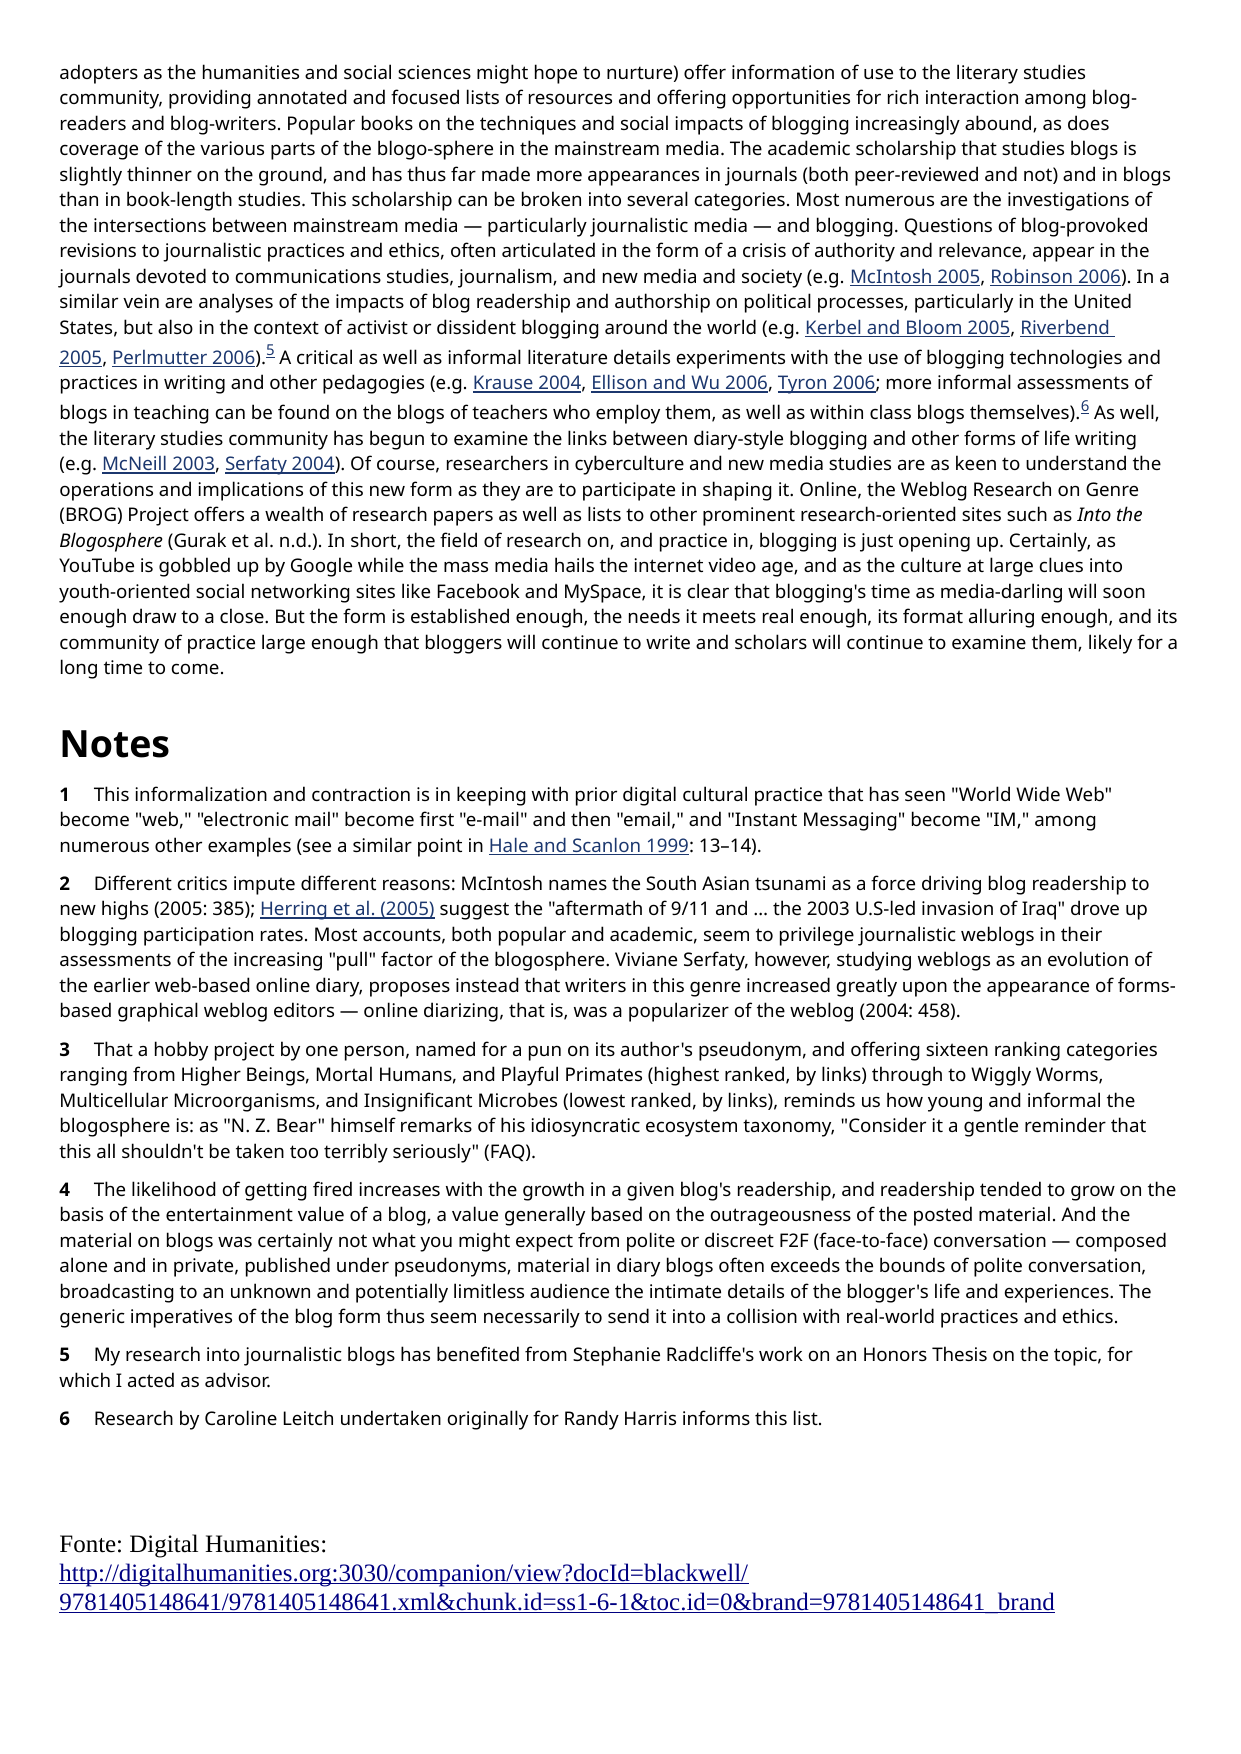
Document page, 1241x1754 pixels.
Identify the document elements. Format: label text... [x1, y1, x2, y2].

text 2 Different critics impute different reasons: McIntosh names the South Asian tsunami as a force driving blog readership to new highs (2005: 385); Herring et al. (2005) suggest the "aftermath of 9/11 and … the 2003 U.S-led invasion of Iraq" drove up blogging participation rates. Most accounts, both popular and academic, seem to privilege journalistic weblogs in their assessments of the increasing "pull" factor of the blogosphere. Viviane Serfaty, however, studying weblogs as an evolution of the earlier web-based online diary, proposes instead that writers in this genre increased greatly upon the appearance of forms-based graphical weblog editors — online diarizing, that is, was a popularizer of the weblog (2004: 458). [59, 870, 1181, 1023]
text adopters as the humanities and social sciences might hope to nurture) offer information of use to the literary studies community, providing annotated and focused lists of resources and offering opportunities for rich interaction among blog-readers and blog-writers. Popular books on the techniques and social impacts of blogging increasingly abound, as does coverage of the various parts of the blogo-sphere in the mainstream media. The academic scholarship that studies blogs is slightly thinner on the ground, and has thus far made more appearances in journals (both peer-reviewed and not) and in blogs than in book-length studies. This scholarship can be broken into several categories. Most numerous are the investigations of the intersections between mainstream media — particularly journalistic media — and blogging. Questions of blog-provoked revisions to journalistic practices and ethics, often articulated in the form of a crisis of authority and relevance, appear in the journals devoted to communications studies, journalism, and new media and society (e.g. McIntosh 2005, Robinson 2006). In a similar vein are analyses of the impacts of blog readership and authorship on political processes, particularly in the United States, but also in the context of activist or dissident blogging around the world (e.g. Kerbel and Bloom 2005, Riverbend 2005, Perlmutter 2006).5 A critical as well as informal literature details experiments with the use of blogging technologies and practices in writing and other pedagogies (e.g. Krause 2004, Ellison and Wu 2006, Tyron 2006; more informal assessments of blogs in teaching can be found on the blogs of teachers who employ them, as well as within class blogs themselves).6 As well, the literary studies community has begun to examine the links between diary-style blogging and other forms of life writing (e.g. McNeill 2003, Serfaty 2004). Of course, researchers in cyberculture and new media studies are as keen to understand the operations and implications of this new form as they are to participate in shaping it. Online, the Weblog Research on Genre (BROG) Project offers a wealth of research papers as well as lists to other prominent research-oriented sites such as Into the Blogosphere (Gurak et al. n.d.). In short, the field of research on, and practice in, blogging is just opening up. Certainly, as YouTube is gobbled up by Google while the mass media hails the internet video age, and as the culture at large clues into youth-oriented social networking sites like Facebook and MySpace, it is clear that blogging's time as media-darling will soon enough draw to a close. But the form is established enough, the needs it meets real enough, its format alluring enough, and its community of practice large enough that bloggers will continue to write and scholars will continue to examine them, likely for a long time to come. [59, 59, 1181, 680]
text Fonte: Digital Humanities: [59, 1529, 1181, 1558]
text 5 My research into journalistic blogs has benefited from Stephanie Radcliffe's work on an Honors Thesis on the topic, for which I acted as advisor. [59, 1342, 1181, 1393]
text http://digitalhumanities.org:3030/companion/view?docId=blackwell/9781405148641/9781405148641.xml&chunk.id=ss1-6-1&toc.id=0&brand=9781405148641_brand [59, 1558, 1181, 1616]
text 3 That a hobby project by one person, named for a pun on its author's pseudonym, and offering sixteen ranking categories ranging from Higher Beings, Mortal Humans, and Playful Primates (highest ranked, by links) through to Wiggly Worms, Multicellular Microorganisms, and Insignificant Microbes (lowest ranked, by links), reminds us how young and informal the blogosphere is: as "N. Z. Bear" himself remarks of his idiosyncratic ecosystem taxonomy, "Consider it a gentle reminder that this all shouldn't be taken too terribly seriously" (FAQ). [59, 1036, 1181, 1163]
text 4 The likelihood of getting fired increases with the growth in a given blog's readership, and readership tended to grow on the basis of the entertainment value of a blog, a value generally based on the outrageousness of the posted material. And the material on blogs was certainly not what you might expect from polite or discreet F2F (face-to-face) conversation — composed alone and in private, published under pseudonyms, material in diary blogs often exceeds the bounds of polite conversation, broadcasting to an unknown and potentially limitless audience the intimate details of the blogger's life and experiences. The generic imperatives of the blog form thus seem necessarily to send it into a collision with real-world practices and ethics. [59, 1176, 1181, 1329]
text 1 This informalization and contraction is in keeping with prior digital cultural practice that has seen "World Wide Web" become "web," "electronic mail" become first "e-mail" and then "email," and "Instant Messaging" become "IM," among numerous other examples (see a similar point in Hale and Scanlon 1999: 13–14). [59, 781, 1181, 858]
text 6 Research by Caroline Leitch undertaken originally for Randy Harris informs this list. [59, 1405, 1181, 1431]
subtitle Notes [59, 718, 1181, 769]
